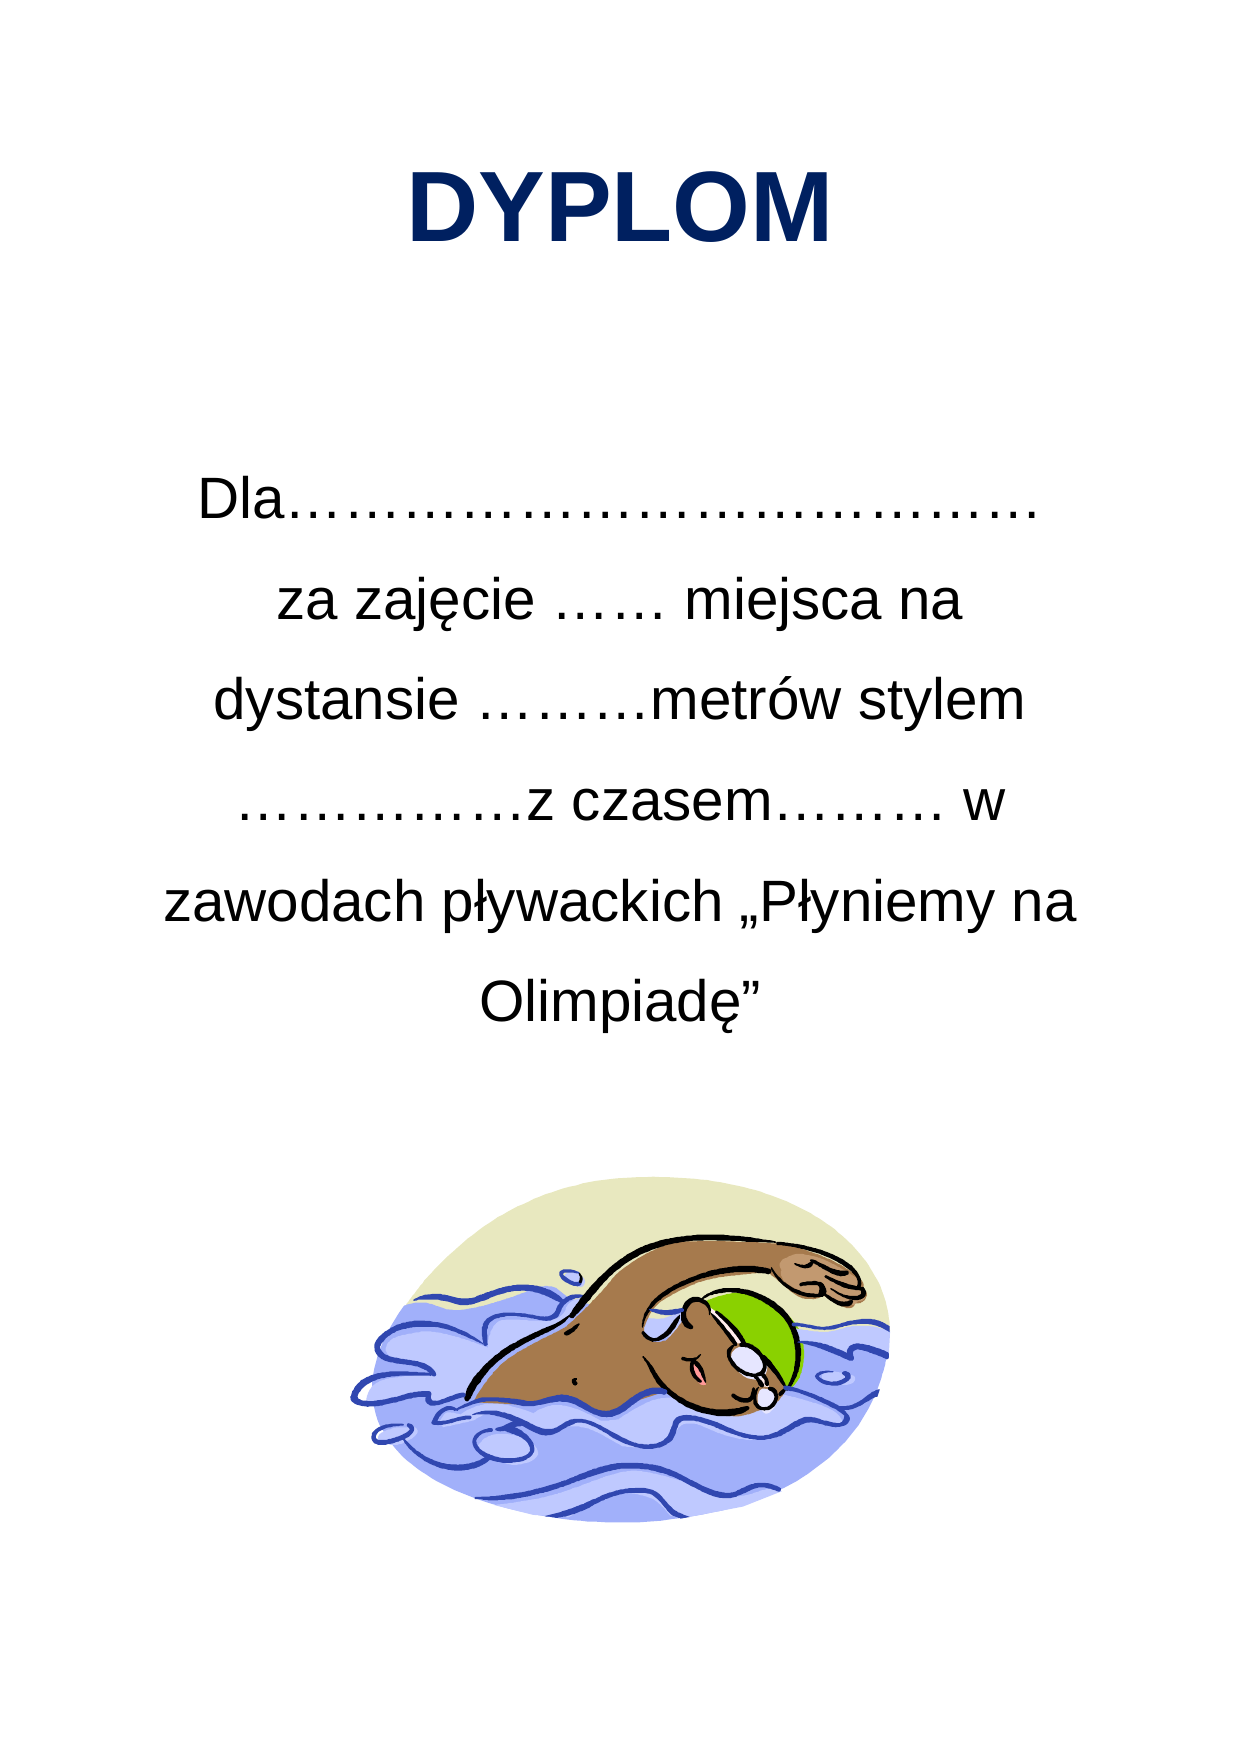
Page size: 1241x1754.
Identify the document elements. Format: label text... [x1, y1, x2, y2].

text DYPLOM [148, 148, 1093, 263]
text Dla………………………………… [148, 464, 1093, 531]
text za zajęcie …… miejsca na dystansie ………metrów stylem ……………z czasem……… w zawodach pływackich „Płyniemy na Olimpiadę” [148, 564, 1093, 1034]
